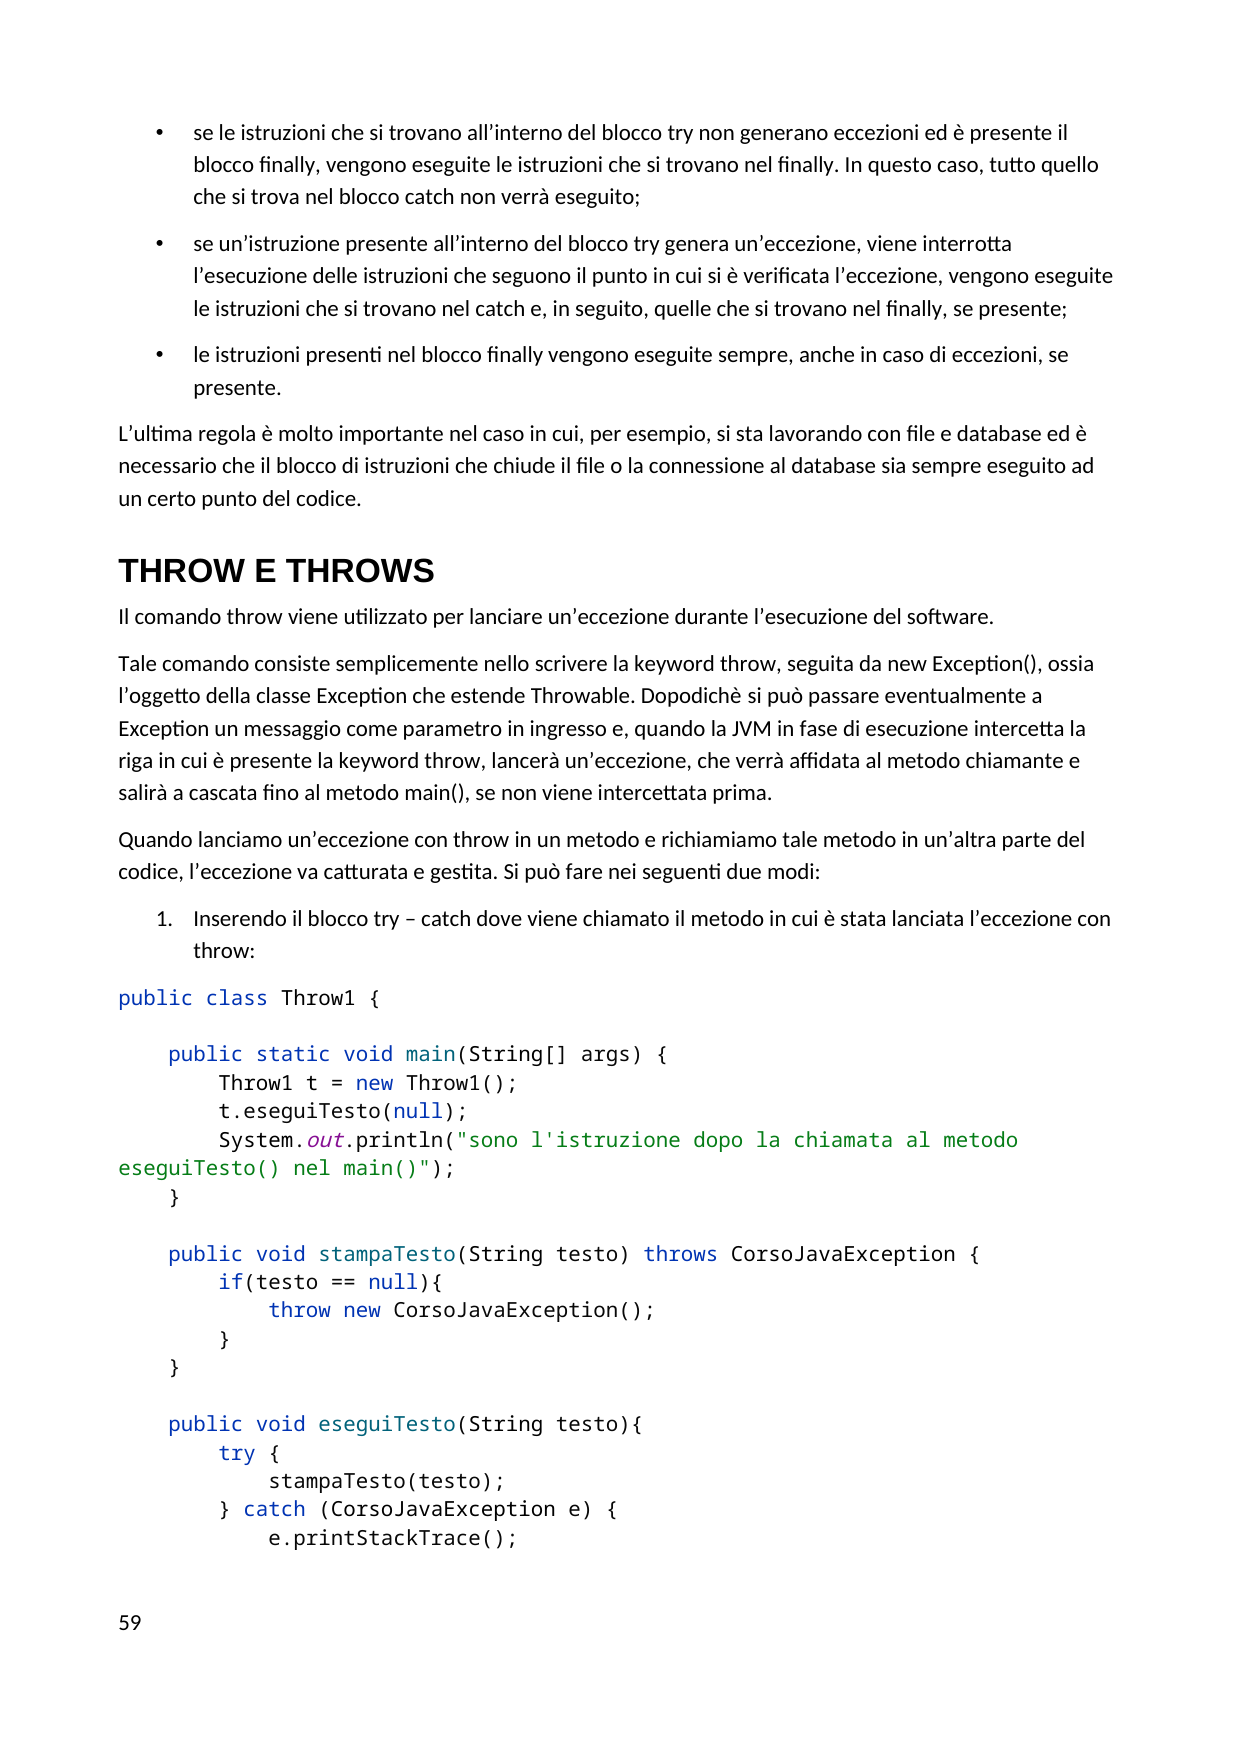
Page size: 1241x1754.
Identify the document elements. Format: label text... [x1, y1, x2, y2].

list Inserendo il blocco try – catch dove viene chiamato il metodo in cui è stata lanciata l’eccezione con throw: [156, 904, 1122, 964]
text Il comando throw viene utilizzato per lanciare un’eccezione durante l’esecuzione del software. [118, 602, 1122, 631]
text Tale comando consiste semplicemente nello scrivere la keyword throw, seguita da new Exception(), ossia l’oggetto della classe Exception che estende Throwable. Dopodichè si può passare eventualmente a Exception un messaggio come parametro in ingresso e, quando la JVM in fase di esecuzione intercetta la riga in cui è presente la keyword throw, lancerà un’eccezione, che verrà affidata al metodo chiamante e salirà a cascata fino al metodo main(), se non viene intercettata prima. [118, 649, 1122, 806]
text L’ultima regola è molto importante nel caso in cui, per esempio, si sta lavorando con file e database ed è necessario che il blocco di istruzioni che chiude il file o la connessione al database sia sempre eseguito ad un certo punto del codice. [118, 419, 1122, 512]
list se le istruzioni che si trovano all’interno del blocco try non generano eccezioni ed è presente il blocco finally, vengono eseguite le istruzioni che si trovano nel finally. In questo caso, tutto quello che si trova nel blocco catch non verrà eseguito; [156, 118, 1122, 211]
text public class Throw1 { public static void main(String[] args) { Throw1 t = new Throw1(); t.eseguiTesto(null); System.out.println("sono l'istruzione dopo la chiamata al metodo eseguiTesto() nel main()"); } public void stampaTesto(String testo) throws CorsoJavaException { if(testo == null){ throw new CorsoJavaException(); } } public void eseguiTesto(String testo){ try { stampaTesto(testo); } catch (CorsoJavaException e) { e.printStackTrace(); [118, 983, 1122, 1551]
text Quando lanciamo un’eccezione con throw in un metodo e richiamiamo tale metodo in un’altra parte del codice, l’eccezione va catturata e gestita. Si può fare nei seguenti due modi: [118, 825, 1122, 885]
list le istruzioni presenti nel blocco finally vengono eseguite sempre, anche in caso di eccezioni, se presente. [156, 340, 1122, 401]
subtitle THROW E THROWS [118, 551, 1122, 590]
list se un’istruzione presente all’interno del blocco try genera un’eccezione, viene interrotta l’esecuzione delle istruzioni che seguono il punto in cui si è verificata l’eccezione, vengono eseguite le istruzioni che si trovano nel catch e, in seguito, quelle che si trovano nel finally, se presente; [156, 229, 1122, 322]
